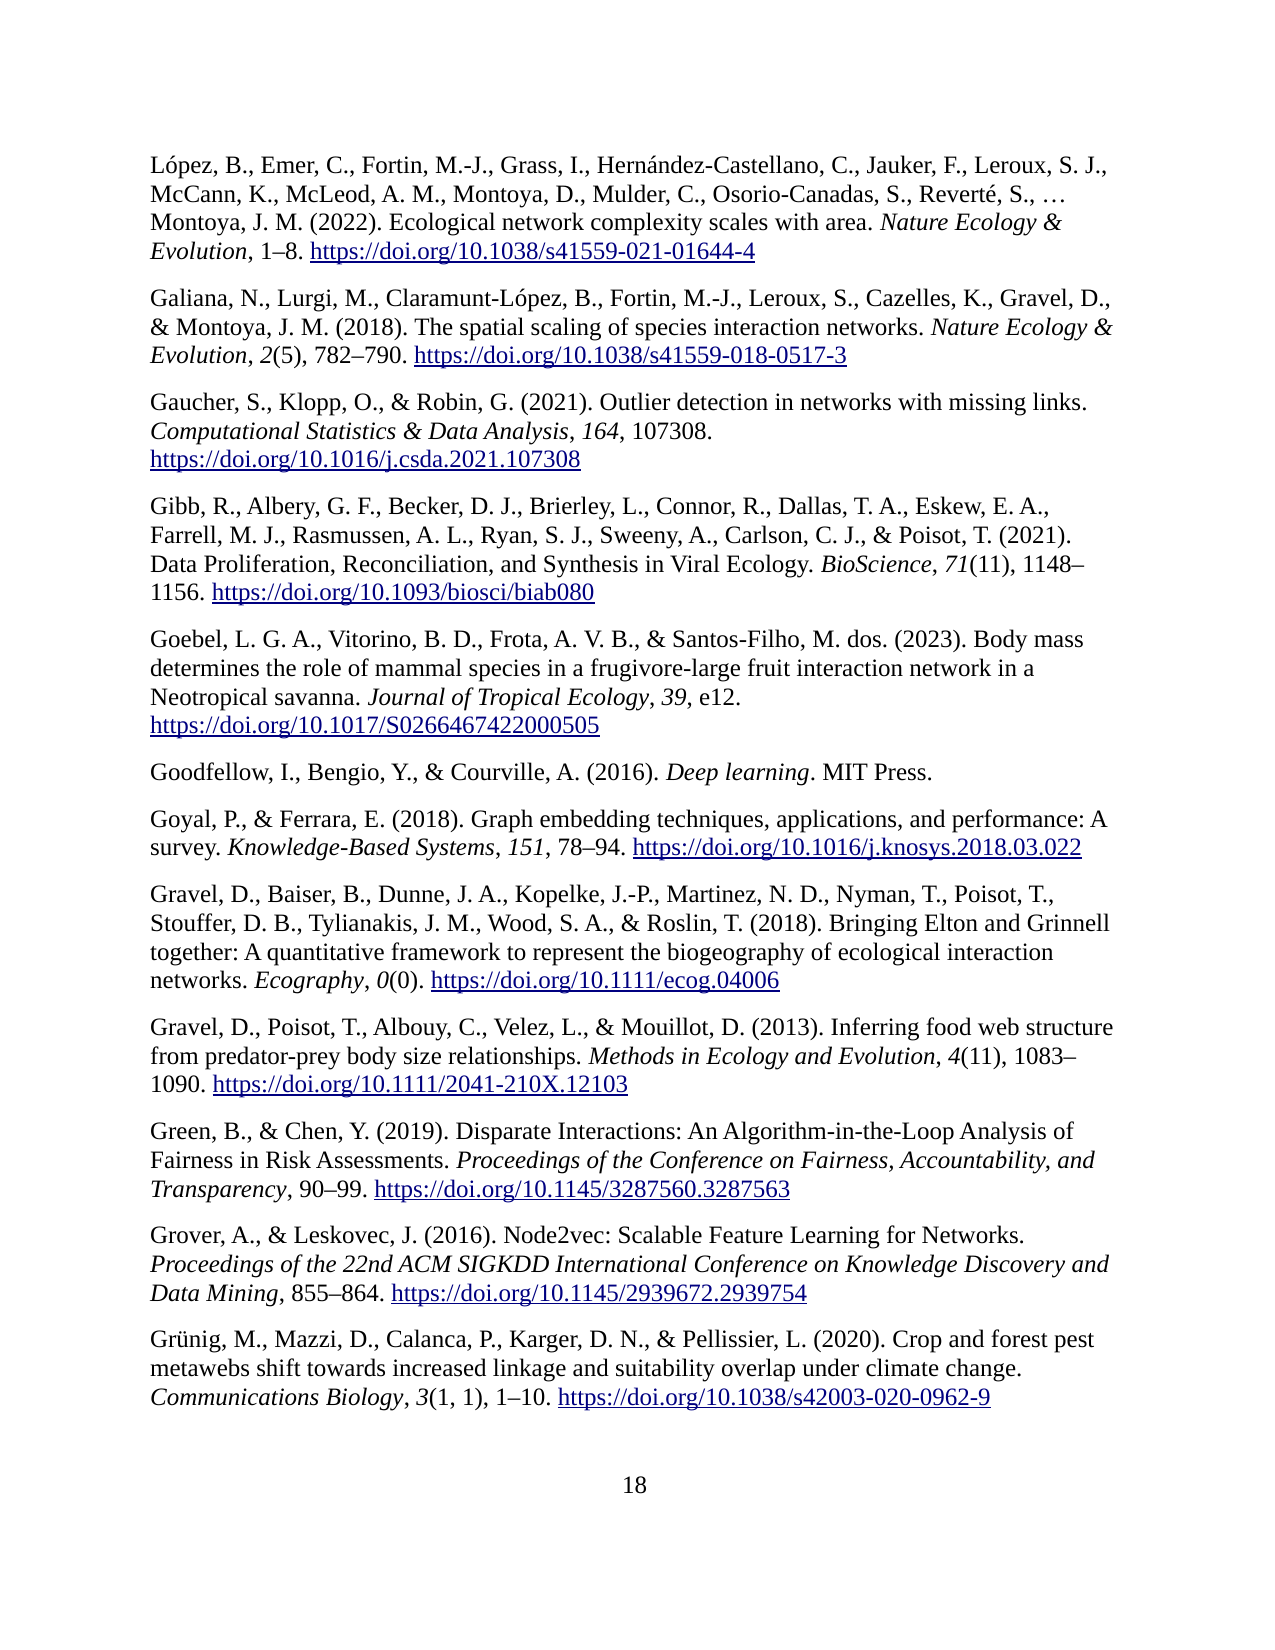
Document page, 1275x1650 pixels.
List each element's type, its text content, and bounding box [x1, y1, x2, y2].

text Gibb, R., Albery, G. F., Becker, D. J., Brierley, L., Connor, R., Dallas, T. A., Eskew, E. A., Farrell, M. J., Rasmussen, A. L., Ryan, S. J., Sweeny, A., Carlson, C. J., & Poisot, T. (2021). Data Proliferation, Reconciliation, and Synthesis in Viral Ecology. BioScience, 71(11), 1148–1156. https://doi.org/10.1093/biosci/biab080 [150, 491, 1125, 606]
text Goyal, P., & Ferrara, E. (2018). Graph embedding techniques, applications, and performance: A survey. Knowledge-Based Systems, 151, 78–94. https://doi.org/10.1016/j.knosys.2018.03.022 [150, 804, 1125, 861]
text Grünig, M., Mazzi, D., Calanca, P., Karger, D. N., & Pellissier, L. (2020). Crop and forest pest metawebs shift towards increased linkage and suitability overlap under climate change. Communications Biology, 3(1, 1), 1–10. https://doi.org/10.1038/s42003-020-0962-9 [150, 1324, 1125, 1411]
text Galiana, N., Lurgi, M., Claramunt-López, B., Fortin, M.-J., Leroux, S., Cazelles, K., Gravel, D., & Montoya, J. M. (2018). The spatial scaling of species interaction networks. Nature Ecology & Evolution, 2(5), 782–790. https://doi.org/10.1038/s41559-018-0517-3 [150, 283, 1125, 369]
text López, B., Emer, C., Fortin, M.-J., Grass, I., Hernández-Castellano, C., Jauker, F., Leroux, S. J., McCann, K., McLeod, A. M., Montoya, D., Mulder, C., Osorio-Canadas, S., Reverté, S., … Montoya, J. M. (2022). Ecological network complexity scales with area. Nature Ecology & Evolution, 1–8. https://doi.org/10.1038/s41559-021-01644-4 [150, 150, 1125, 265]
text Gravel, D., Baiser, B., Dunne, J. A., Kopelke, J.-P., Martinez, N. D., Nyman, T., Poisot, T., Stouffer, D. B., Tylianakis, J. M., Wood, S. A., & Roslin, T. (2018). Bringing Elton and Grinnell together: A quantitative framework to represent the biogeography of ecological interaction networks. Ecography, 0(0). https://doi.org/10.1111/ecog.04006 [150, 879, 1125, 994]
text Grover, A., & Leskovec, J. (2016). Node2vec: Scalable Feature Learning for Networks. Proceedings of the 22nd ACM SIGKDD International Conference on Knowledge Discovery and Data Mining, 855–864. https://doi.org/10.1145/2939672.2939754 [150, 1220, 1125, 1307]
text Goodfellow, I., Bengio, Y., & Courville, A. (2016). Deep learning. MIT Press. [150, 757, 1125, 786]
text Gaucher, S., Klopp, O., & Robin, G. (2021). Outlier detection in networks with missing links. Computational Statistics & Data Analysis, 164, 107308. https://doi.org/10.1016/j.csda.2021.107308 [150, 387, 1125, 473]
text Gravel, D., Poisot, T., Albouy, C., Velez, L., & Mouillot, D. (2013). Inferring food web structure from predator-prey body size relationships. Methods in Ecology and Evolution, 4(11), 1083–1090. https://doi.org/10.1111/2041-210X.12103 [150, 1012, 1125, 1098]
text Goebel, L. G. A., Vitorino, B. D., Frota, A. V. B., & Santos-Filho, M. dos. (2023). Body mass determines the role of mammal species in a frugivore-large fruit interaction network in a Neotropical savanna. Journal of Tropical Ecology, 39, e12. https://doi.org/10.1017/S0266467422000505 [150, 624, 1125, 739]
text Green, B., & Chen, Y. (2019). Disparate Interactions: An Algorithm-in-the-Loop Analysis of Fairness in Risk Assessments. Proceedings of the Conference on Fairness, Accountability, and Transparency, 90–99. https://doi.org/10.1145/3287560.3287563 [150, 1116, 1125, 1202]
